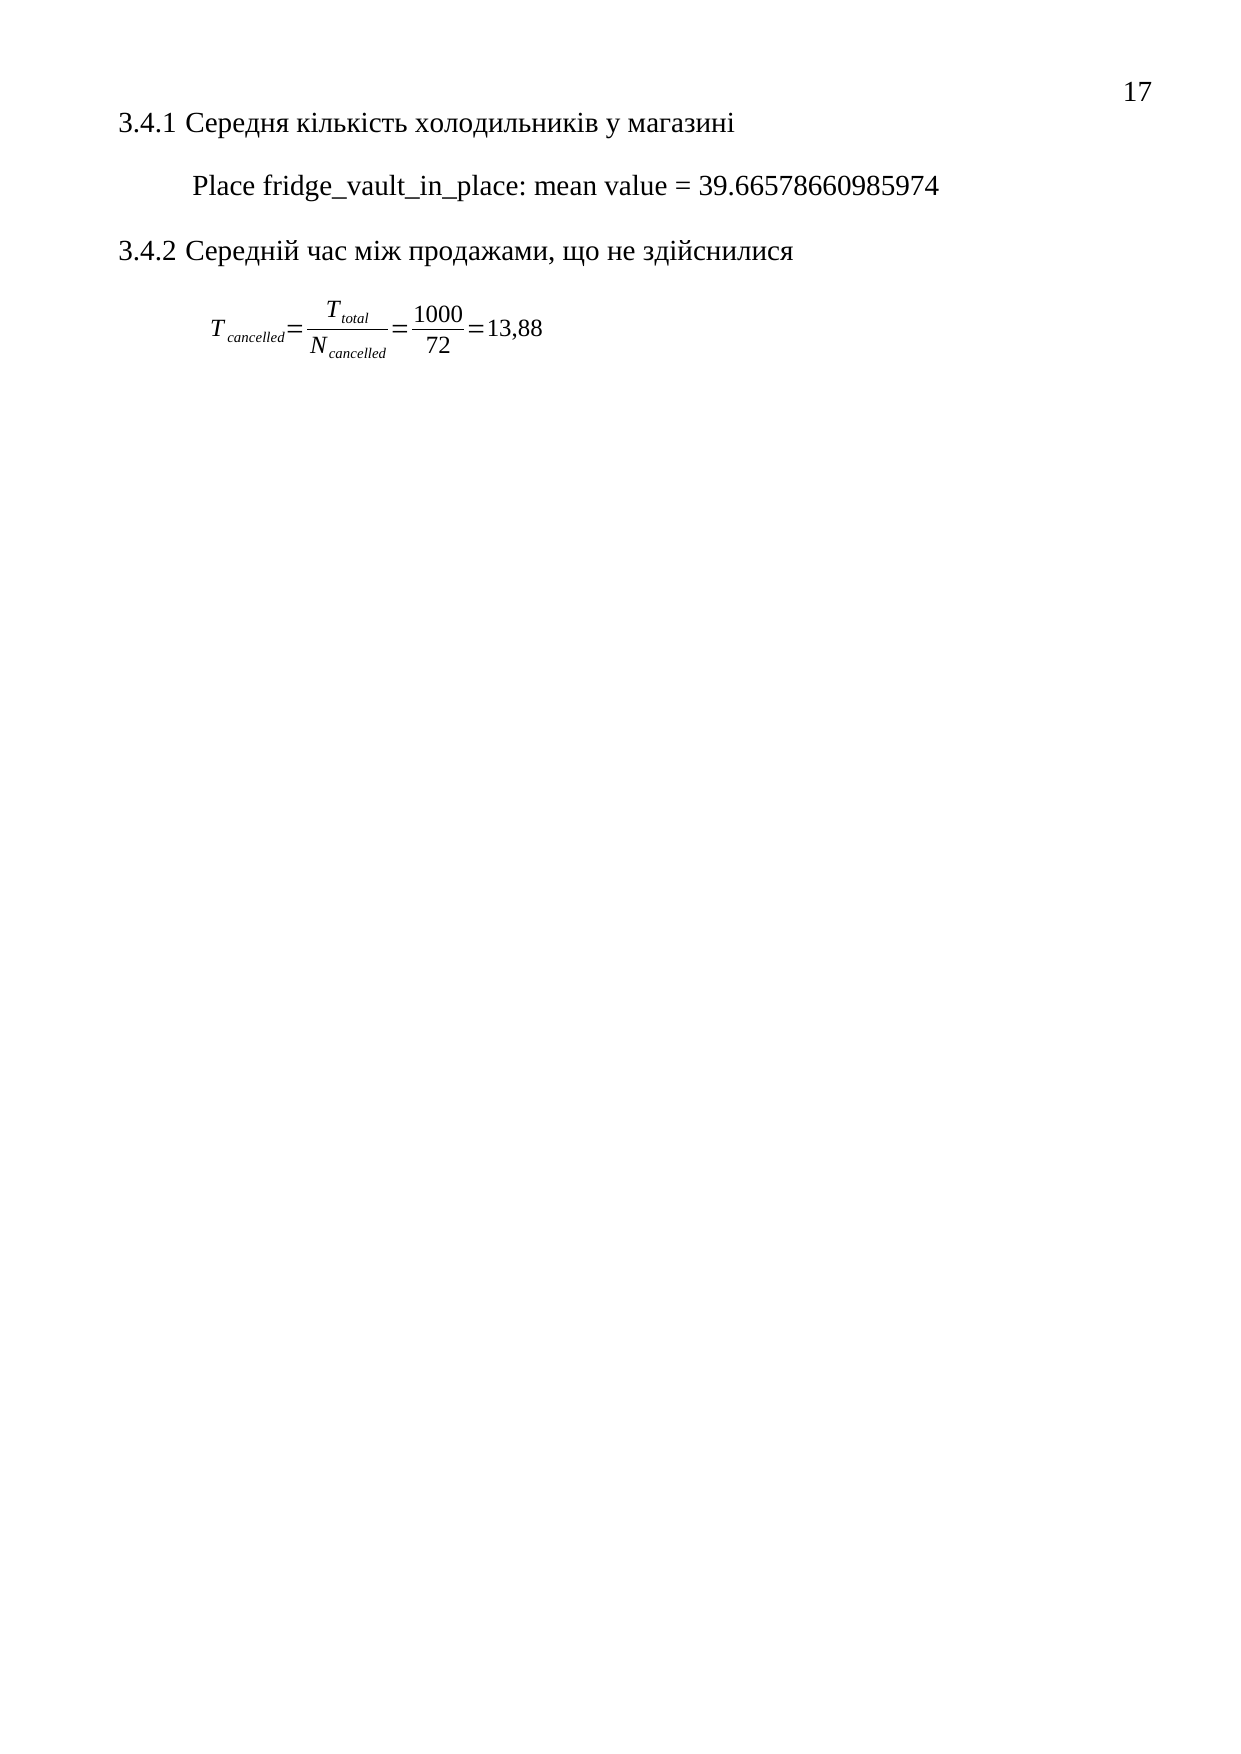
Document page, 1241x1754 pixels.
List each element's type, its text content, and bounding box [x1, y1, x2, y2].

text Place fridge_vault_in_place: mean value = 39.66578660985974 [118, 168, 1122, 202]
subtitle Середній час між продажами, що не здійснилися [118, 233, 1122, 266]
subtitle Середня кількість холодильників у магазині [118, 105, 1122, 139]
